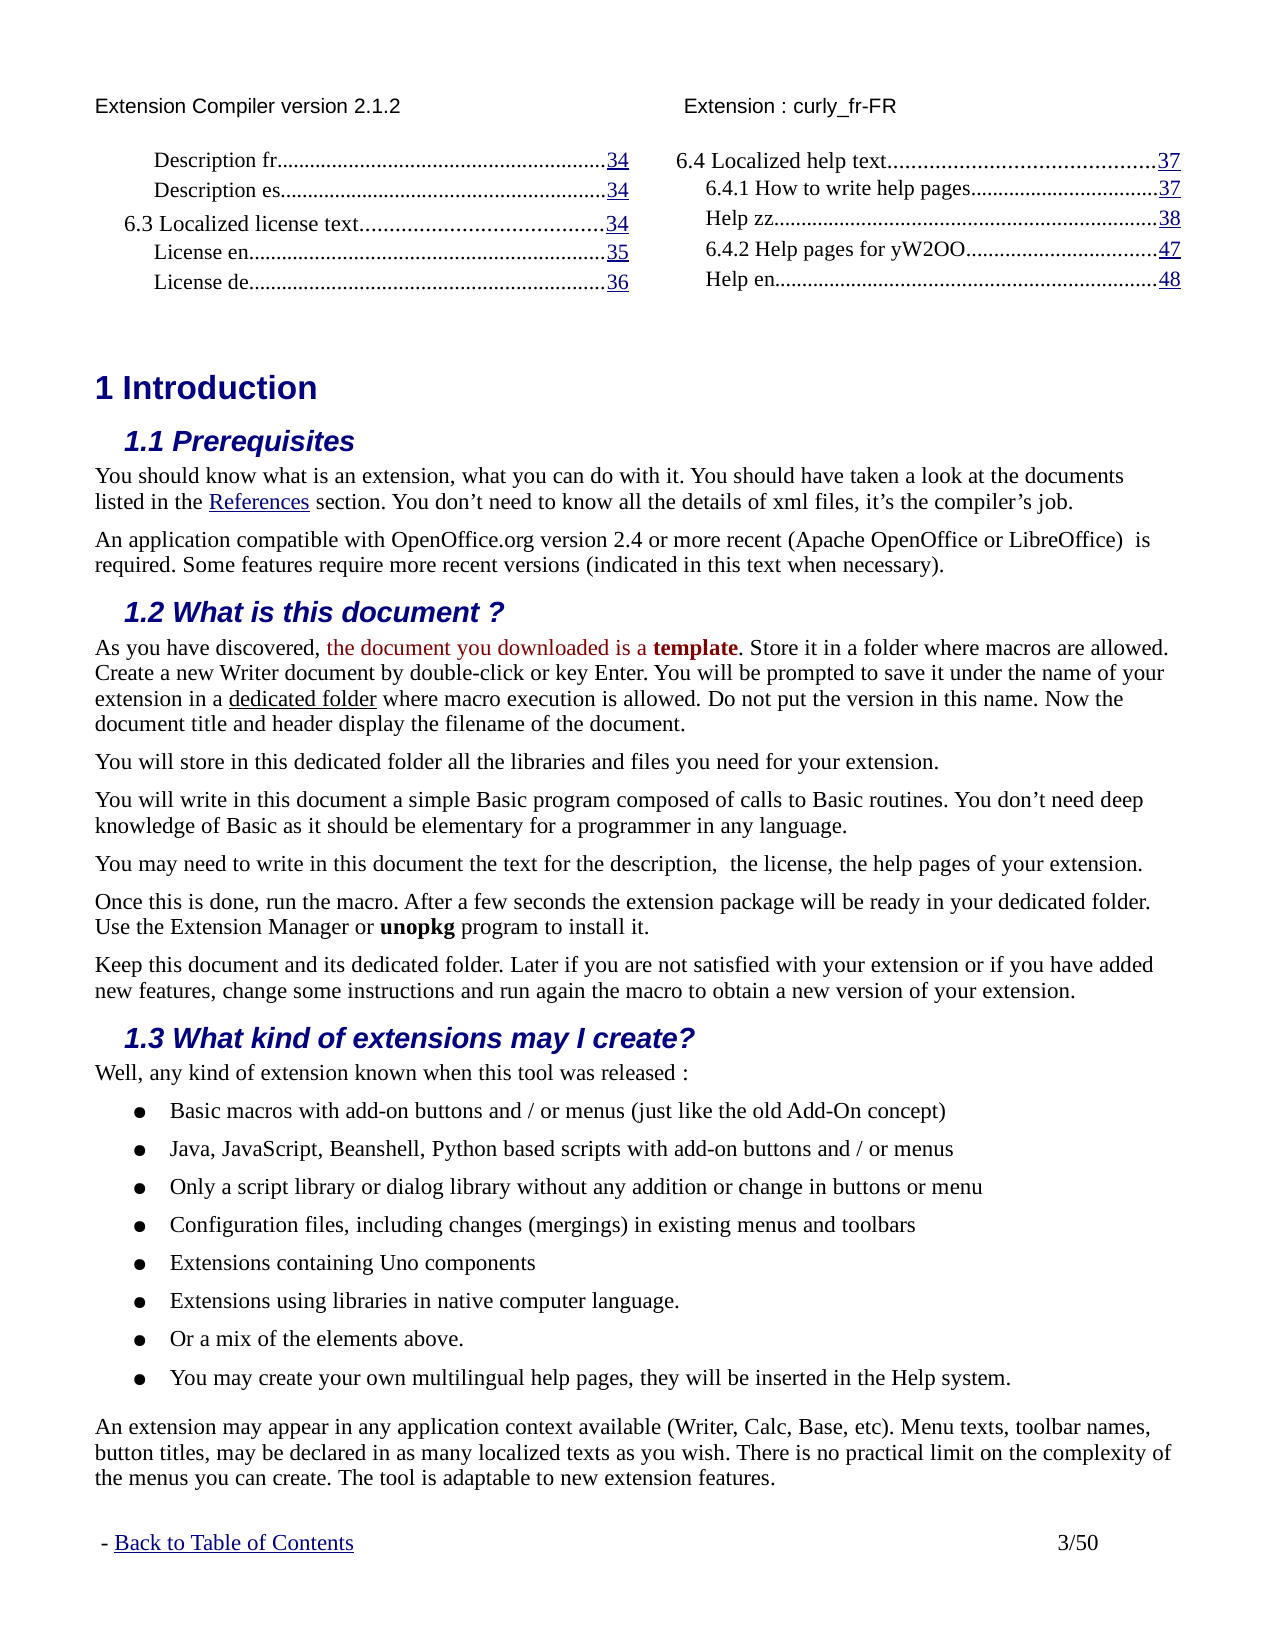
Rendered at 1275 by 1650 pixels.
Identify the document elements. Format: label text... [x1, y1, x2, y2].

text 6.4 Localized help text 37 [676, 147, 1181, 173]
text As you have discovered, the document you downloaded is a template. Store it in a folder where macros are allowed. Create a new Writer document by double-click or key Enter. You will be prompted to save it under the name of your extension in a dedicated folder where macro execution is allowed. Do not put the version in this name. Now the document title and header display the filename of the document. [94, 634, 1181, 737]
subtitle What is this document ? [124, 596, 1181, 629]
text Help en 48 [705, 267, 1181, 291]
list Only a script library or dialog library without any addition or change in buttons or menu [132, 1174, 1181, 1200]
text Help zz 38 [705, 206, 1181, 231]
subtitle What kind of extensions may I create? [124, 1022, 1181, 1054]
list You may create your own multilingual help pages, they will be inserted in the Help system. [132, 1364, 1181, 1390]
text An extension may appear in any application context available (Writer, Calc, Base, etc). Menu texts, toolbar names, button titles, may be declared in as many localized texts as you wish. There is no practical limit on the complexity of the menus you can create. The tool is adaptable to new extension features. [94, 1414, 1181, 1491]
list Or a mix of the elements above. [132, 1326, 1181, 1352]
text You will store in this dedicated folder all the libraries and files you need for your extension. [94, 749, 1181, 775]
text License de 36 [153, 270, 629, 294]
text You should know what is an extension, what you can do with it. You should have taken a look at the documents listed in the References section. You don’t need to know all the details of xml files, it’s the compiler’s job. [94, 463, 1181, 514]
text 6.4.1 How to write help pages 37 [705, 176, 1181, 200]
text 6.4.2 Help pages for yW2OO 47 [705, 237, 1181, 261]
text You may need to write in this document the text for the description, the license, the help pages of your extension. [94, 851, 1181, 876]
text License en 35 [153, 239, 629, 264]
subtitle Prerequisites [124, 425, 1181, 457]
list Extensions using libraries in native computer language. [132, 1288, 1181, 1314]
list Java, JavaScript, Beanshell, Python based scripts with add-on buttons and / or menus [132, 1136, 1181, 1162]
text Description fr 34 [153, 147, 629, 172]
text You will write in this document a simple Basic program composed of calls to Basic routines. You don’t need deep knowledge of Basic as it should be elementary for a programmer in any language. [94, 787, 1181, 838]
list Basic macros with add-on buttons and / or menus (just like the old Add-On concept) [132, 1098, 1181, 1124]
text An application compatible with OpenOffice.org version 2.4 or more recent (Apache OpenOffice or LibreOffice) is required. Some features require more recent versions (indicated in this text when necessary). [94, 527, 1181, 578]
text 6.3 Localized license text 34 [124, 211, 629, 237]
text Description es 34 [153, 178, 629, 202]
text Once this is done, run the macro. After a few seconds the extension package will be ready in your dedicated folder. Use the Extension Manager or unopkg program to install it. [94, 889, 1181, 940]
text Keep this document and its dedicated folder. Later if you are not satisfied with your extension or if you have added new features, change some instructions and run again the macro to obtain a new version of your extension. [94, 952, 1181, 1003]
text Well, any kind of extension known when this tool was released : [94, 1060, 1181, 1086]
subtitle Introduction [94, 369, 1181, 406]
list Configuration files, including changes (mergings) in existing menus and toolbars [132, 1212, 1181, 1238]
list Extensions containing Uno components [132, 1250, 1181, 1276]
